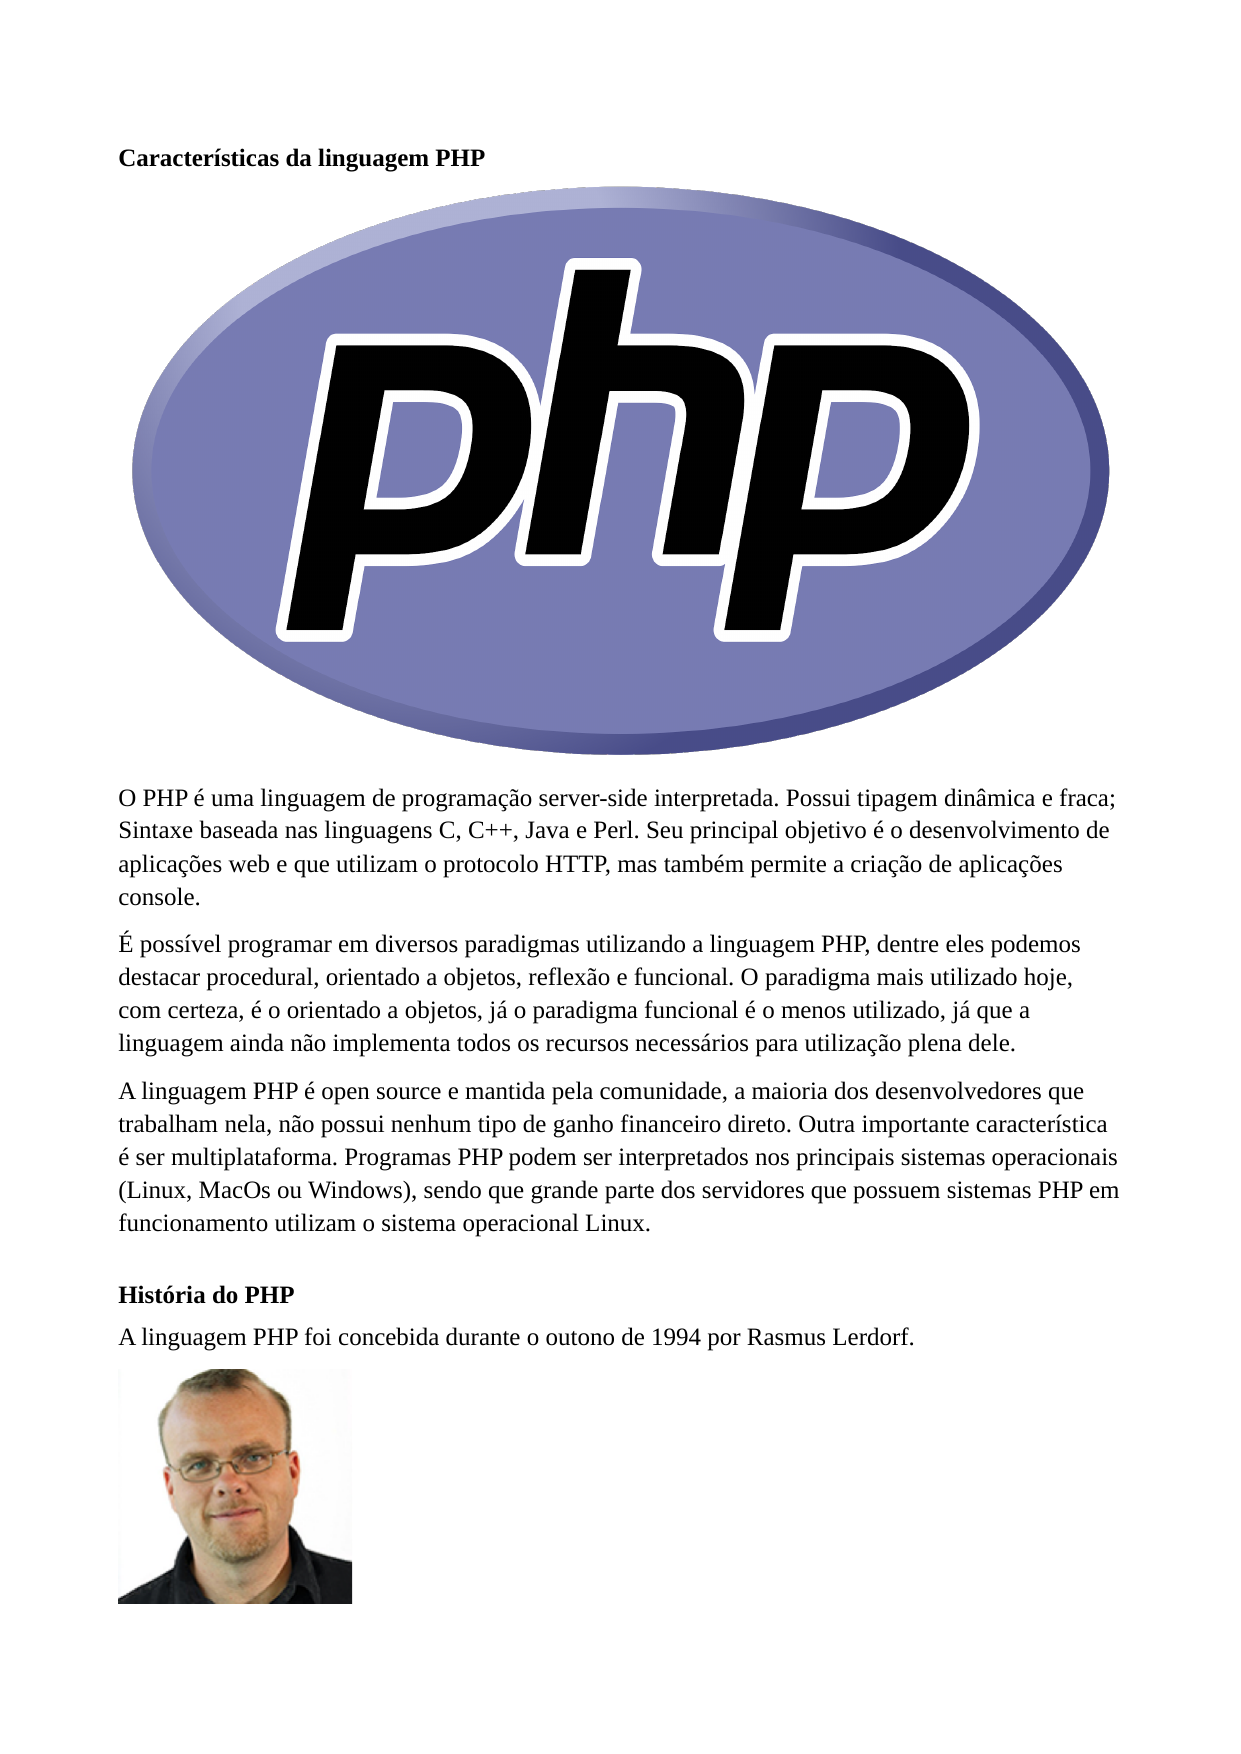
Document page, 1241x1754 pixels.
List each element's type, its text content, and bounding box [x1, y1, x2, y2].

text A linguagem PHP foi concebida durante o outono de 1994 por Rasmus Lerdorf. [118, 1322, 1122, 1351]
text É possível programar em diversos paradigmas utilizando a linguagem PHP, dentre eles podemos destacar procedural, orientado a objetos, reflexão e funcional. O paradigma mais utilizado hoje, com certeza, é o orientado a objetos, já o paradigma funcional é o menos utilizado, já que a linguagem ainda não implementa todos os recursos necessários para utilização plena dele. [118, 929, 1122, 1057]
text A linguagem PHP é open source e mantida pela comunidade, a maioria dos desenvolvedores que trabalham nela, não possui nenhum tipo de ganho financeiro direto. Outra importante característica é ser multiplataforma. Programas PHP podem ser interpretados nos principais sistemas operacionais (Linux, MacOs ou Windows), sendo que grande parte dos servidores que possuem sistemas PHP em funcionamento utilizam o sistema operacional Linux. [118, 1076, 1122, 1237]
picture [118, 171, 1123, 771]
subtitle História do PHP [118, 1281, 1122, 1309]
subtitle Características da linguagem PHP [118, 143, 1122, 171]
text O PHP é uma linguagem de programação server-side interpretada. Possui tipagem dinâmica e fraca; Sintaxe baseada nas linguagens C, C++, Java e Perl. Seu principal objetivo é o desenvolvimento de aplicações web e que utilizam o protocolo HTTP, mas também permite a criação de aplicações console. [118, 783, 1122, 910]
picture [118, 1369, 353, 1604]
